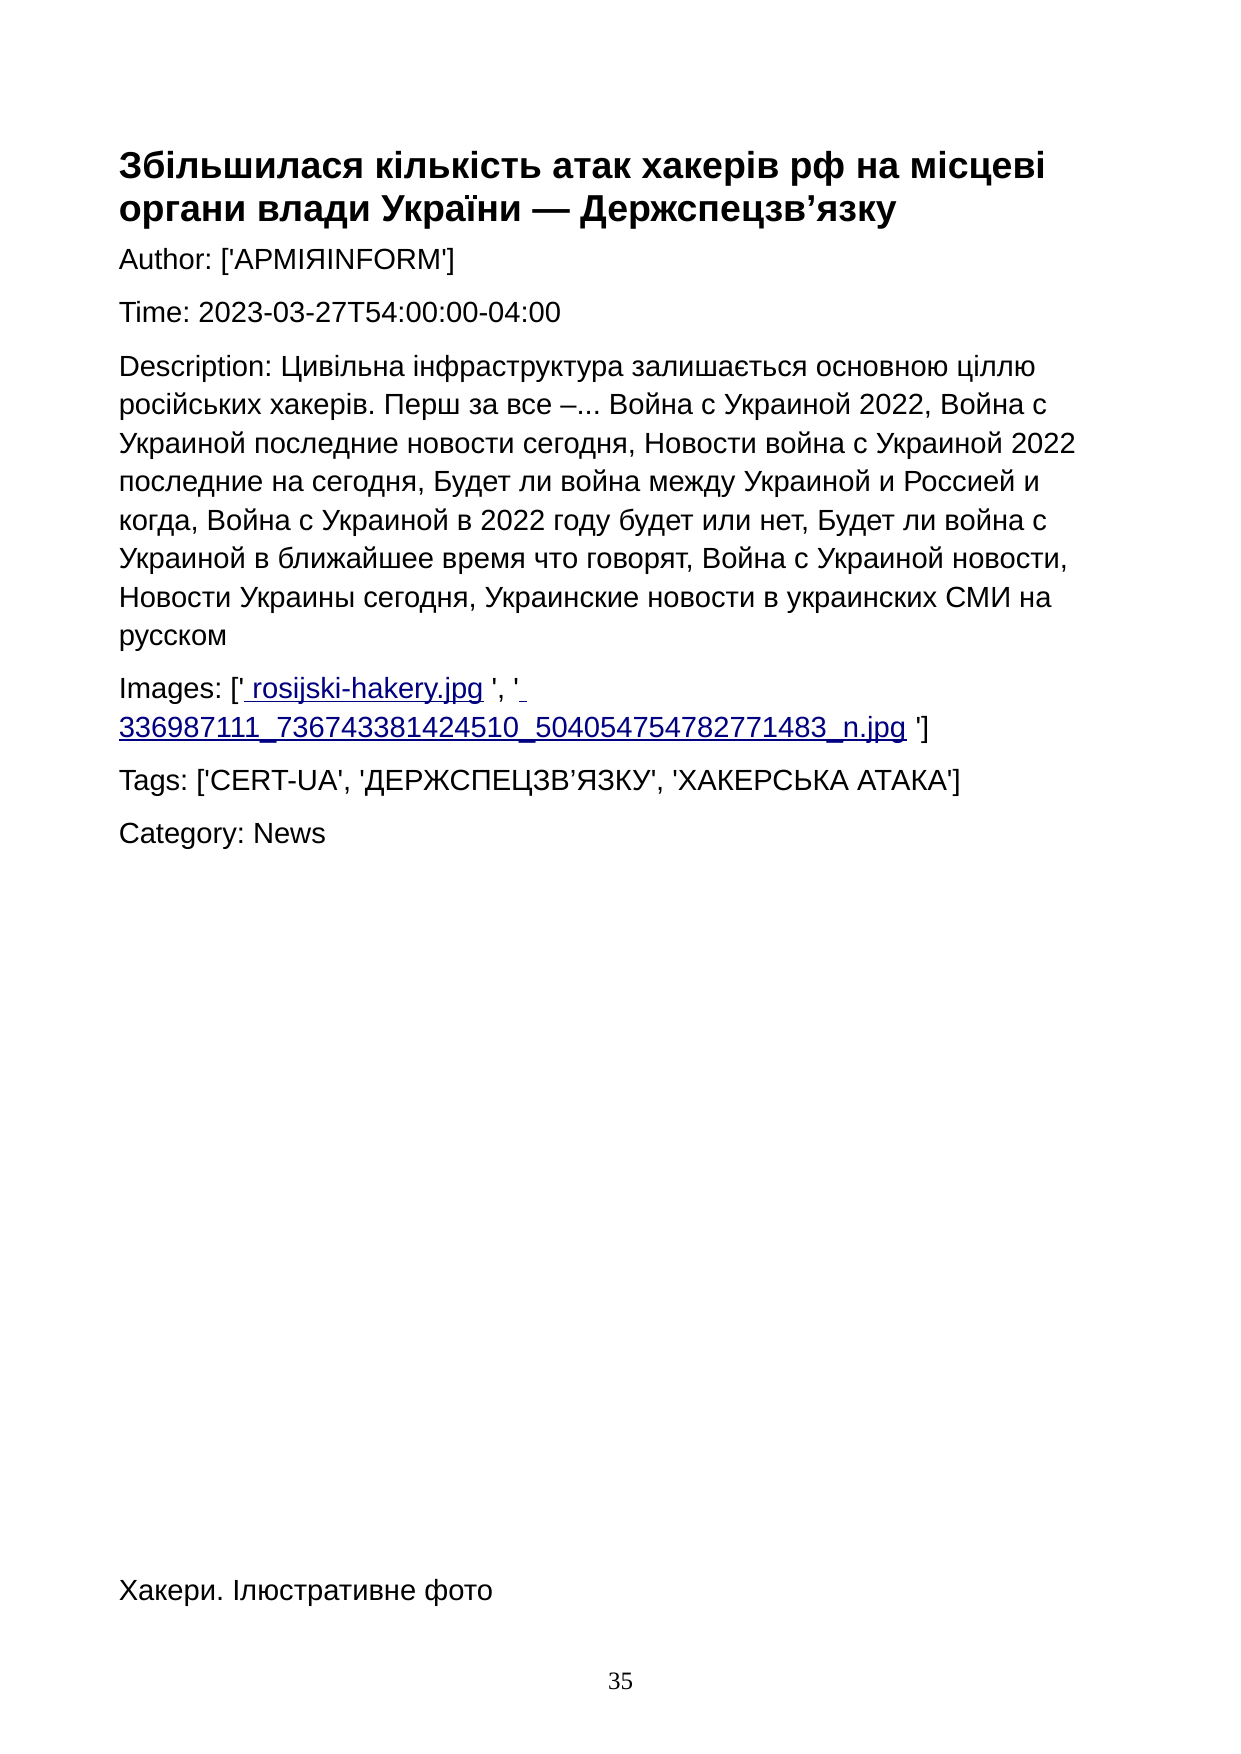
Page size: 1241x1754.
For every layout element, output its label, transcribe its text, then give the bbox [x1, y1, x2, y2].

text Author: ['АРМІЯINFORM'] [118, 242, 1122, 276]
text Images: [' rosijski-hakery.jpg ', ' 336987111_736743381424510_504054754782771483_n.jpg '] [118, 671, 1122, 743]
text Category: News [118, 816, 1122, 850]
text Description: Цивільна інфраструктура залишається основною ціллю російських хакерів. Перш за все –... Война с Украиной 2022, Война с Украиной последние новости сегодня, Новости война с Украиной 2022 последние на сегодня, Будет ли война между Украиной и Россией и когда, Война с Украиной в 2022 году будет или нет, Будет ли война с Украиной в ближайшее время что говорят, Война с Украиной новости, Новости Украины сегодня, Украинские новости в украинских СМИ на русском [118, 348, 1122, 652]
subtitle Збільшилася кількість атак хакерів рф на місцеві органи влади України — Держспецзв’язку [118, 143, 1122, 230]
text Time: 2023-03-27T54:00:00-04:00 [118, 295, 1122, 329]
text Tags: ['CERT-UA', 'ДЕРЖСПЕЦЗВ’ЯЗКУ', 'ХАКЕРСЬКА АТАКА'] [118, 763, 1122, 797]
text Хакери. Ілюстративне фото [118, 869, 1122, 1606]
